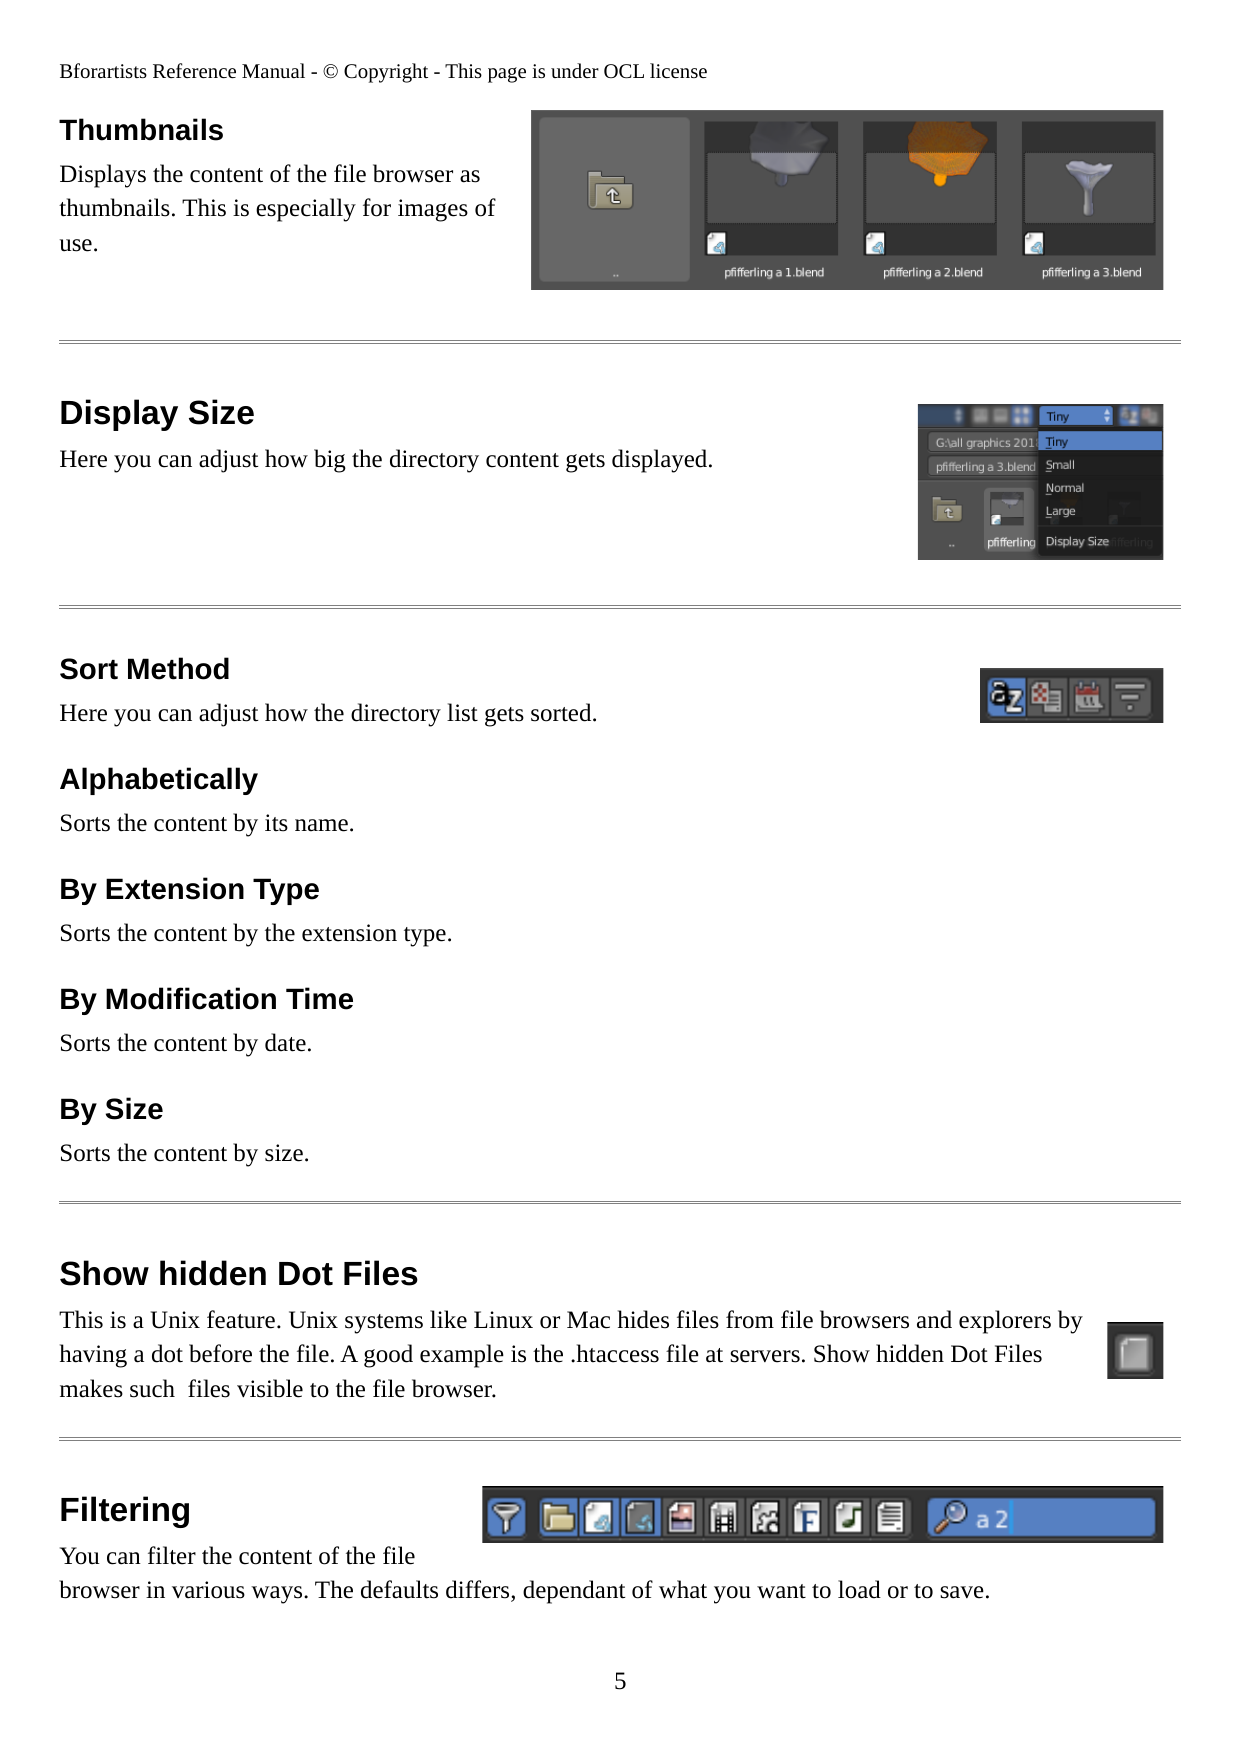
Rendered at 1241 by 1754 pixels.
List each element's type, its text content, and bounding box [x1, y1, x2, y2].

subtitle By Size [59, 1092, 1181, 1125]
text Here you can adjust how the directory list gets sorted. [59, 698, 1181, 727]
subtitle Thumbnails [59, 113, 531, 146]
picture [980, 668, 1164, 723]
picture [917, 404, 1164, 560]
subtitle Alphabetically [59, 762, 1181, 796]
text This is a Unix feature. Unix systems like Linux or Mac hides files from file browsers and explorers by having a dot before the file. A good example is the .htaccess file at servers. Show hidden Dot Files makes such files visible to the file browser. [59, 1305, 1181, 1403]
picture [531, 110, 1164, 290]
text Sorts the content by date. [59, 1028, 1181, 1057]
subtitle By Modification Time [59, 982, 1181, 1015]
picture [1107, 1322, 1164, 1379]
text Displays the content of the file browser as thumbnails. This is especially for images of use. [59, 159, 531, 257]
subtitle By Extension Type [59, 872, 1181, 906]
picture [482, 1486, 1164, 1543]
text Sorts the content by size. [59, 1138, 1181, 1167]
subtitle Sort Method [59, 652, 1181, 686]
subtitle [1164, 1490, 1181, 1529]
text You can filter the content of the file browser in various ways. The defaults differs, dependant of what you want to load or to save. [59, 1541, 1181, 1604]
subtitle Display Size [59, 393, 1181, 432]
text Sorts the content by its name. [59, 808, 1181, 837]
subtitle Show hidden Dot Files [59, 1254, 1181, 1292]
text Here you can adjust how big the directory content gets displayed. [59, 444, 917, 473]
subtitle Filtering [59, 1490, 482, 1529]
subtitle [1164, 113, 1181, 146]
text Sorts the content by the extension type. [59, 918, 1181, 947]
